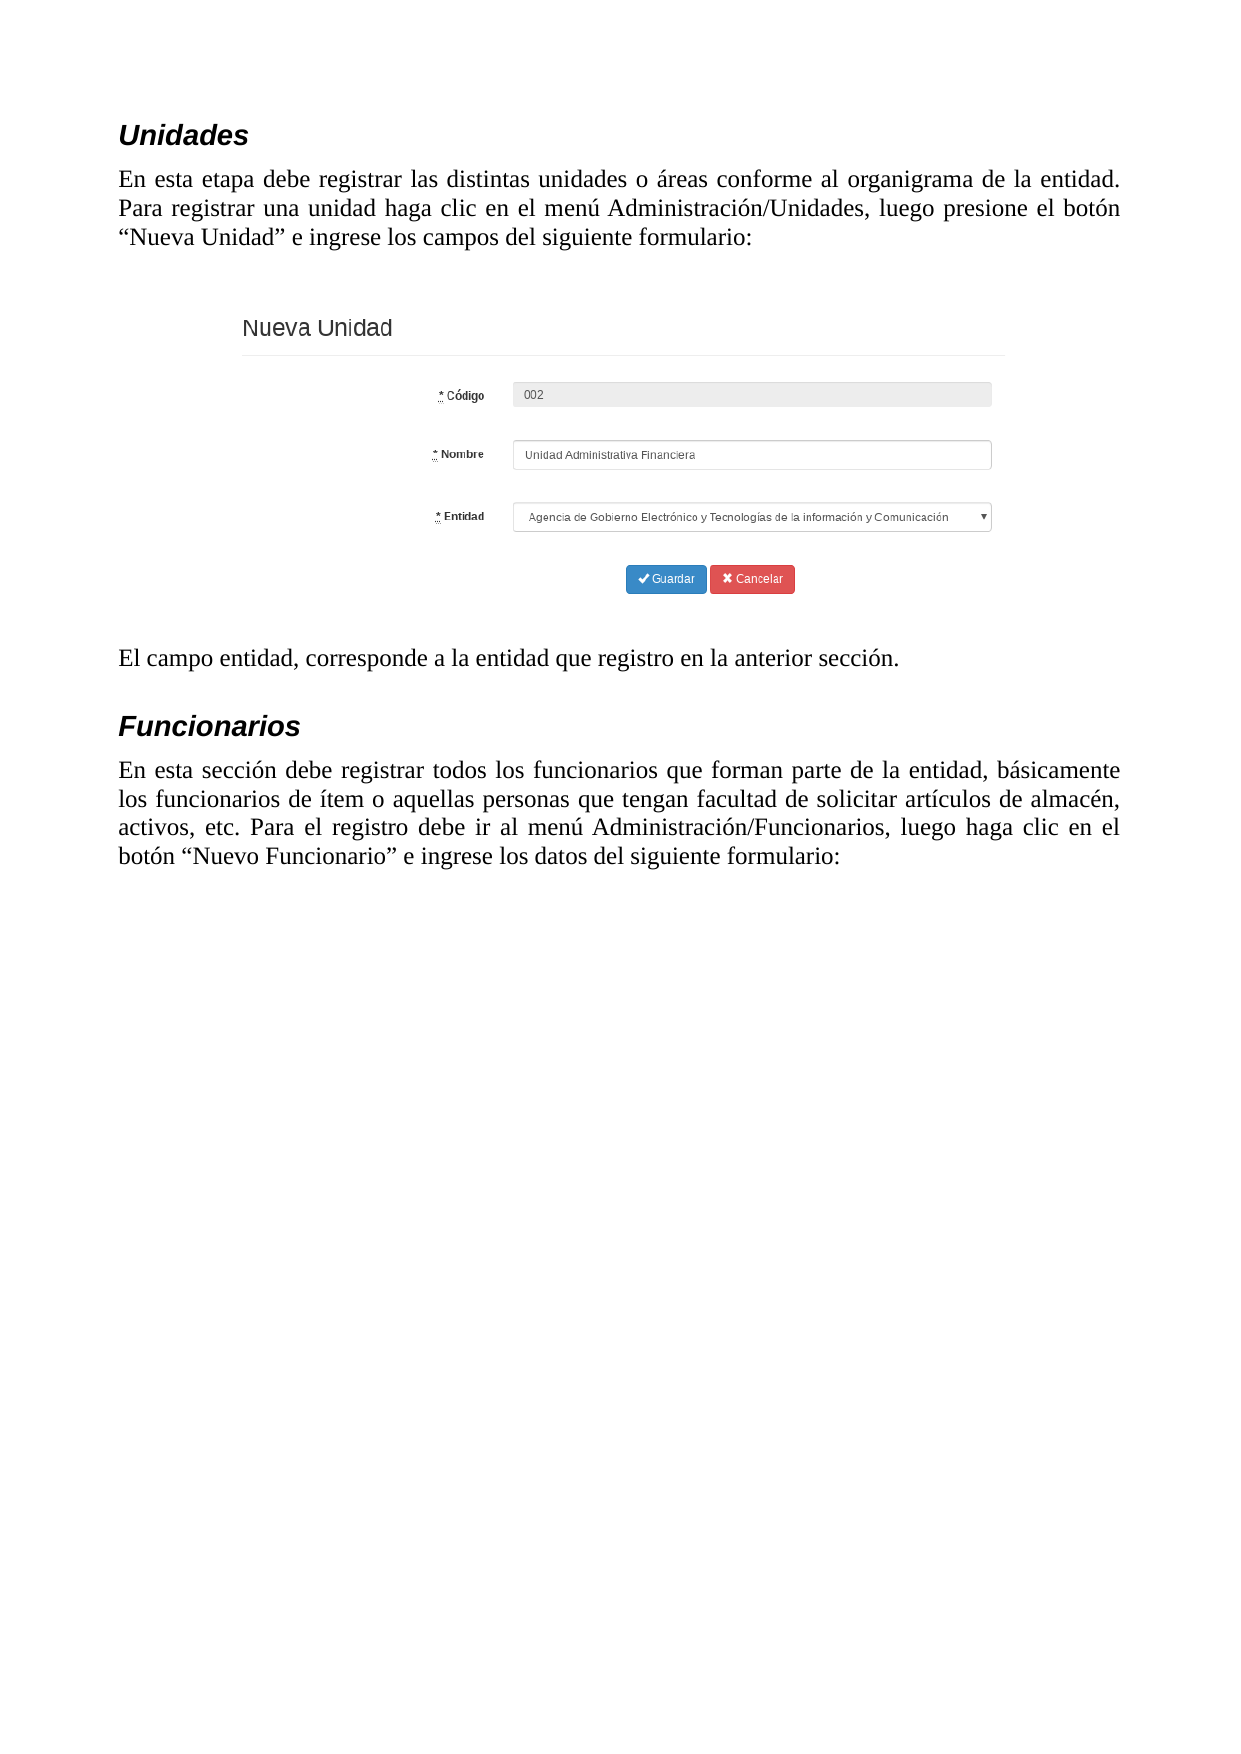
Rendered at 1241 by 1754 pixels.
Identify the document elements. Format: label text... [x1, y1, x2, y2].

picture [235, 304, 1005, 602]
text En esta etapa debe registrar las distintas unidades o áreas conforme al organigrama de la entidad. Para registrar una unidad haga clic en el menú Administración/Unidades, luego presione el botón “Nueva Unidad” e ingrese los campos del siguiente formulario: [118, 164, 1122, 250]
text En esta sección debe registrar todos los funcionarios que forman parte de la entidad, básicamente los funcionarios de ítem o aquellas personas que tengan facultad de solicitar artículos de almacén, activos, etc. Para el registro debe ir al menú Administración/Funcionarios, luego haga clic en el botón “Nuevo Funcionario” e ingrese los datos del siguiente formulario: [118, 755, 1122, 870]
text El campo entidad, corresponde a la entidad que registro en la anterior sección. [118, 643, 1122, 671]
subtitle Funcionarios [118, 709, 1122, 742]
subtitle Unidades [118, 118, 1122, 152]
